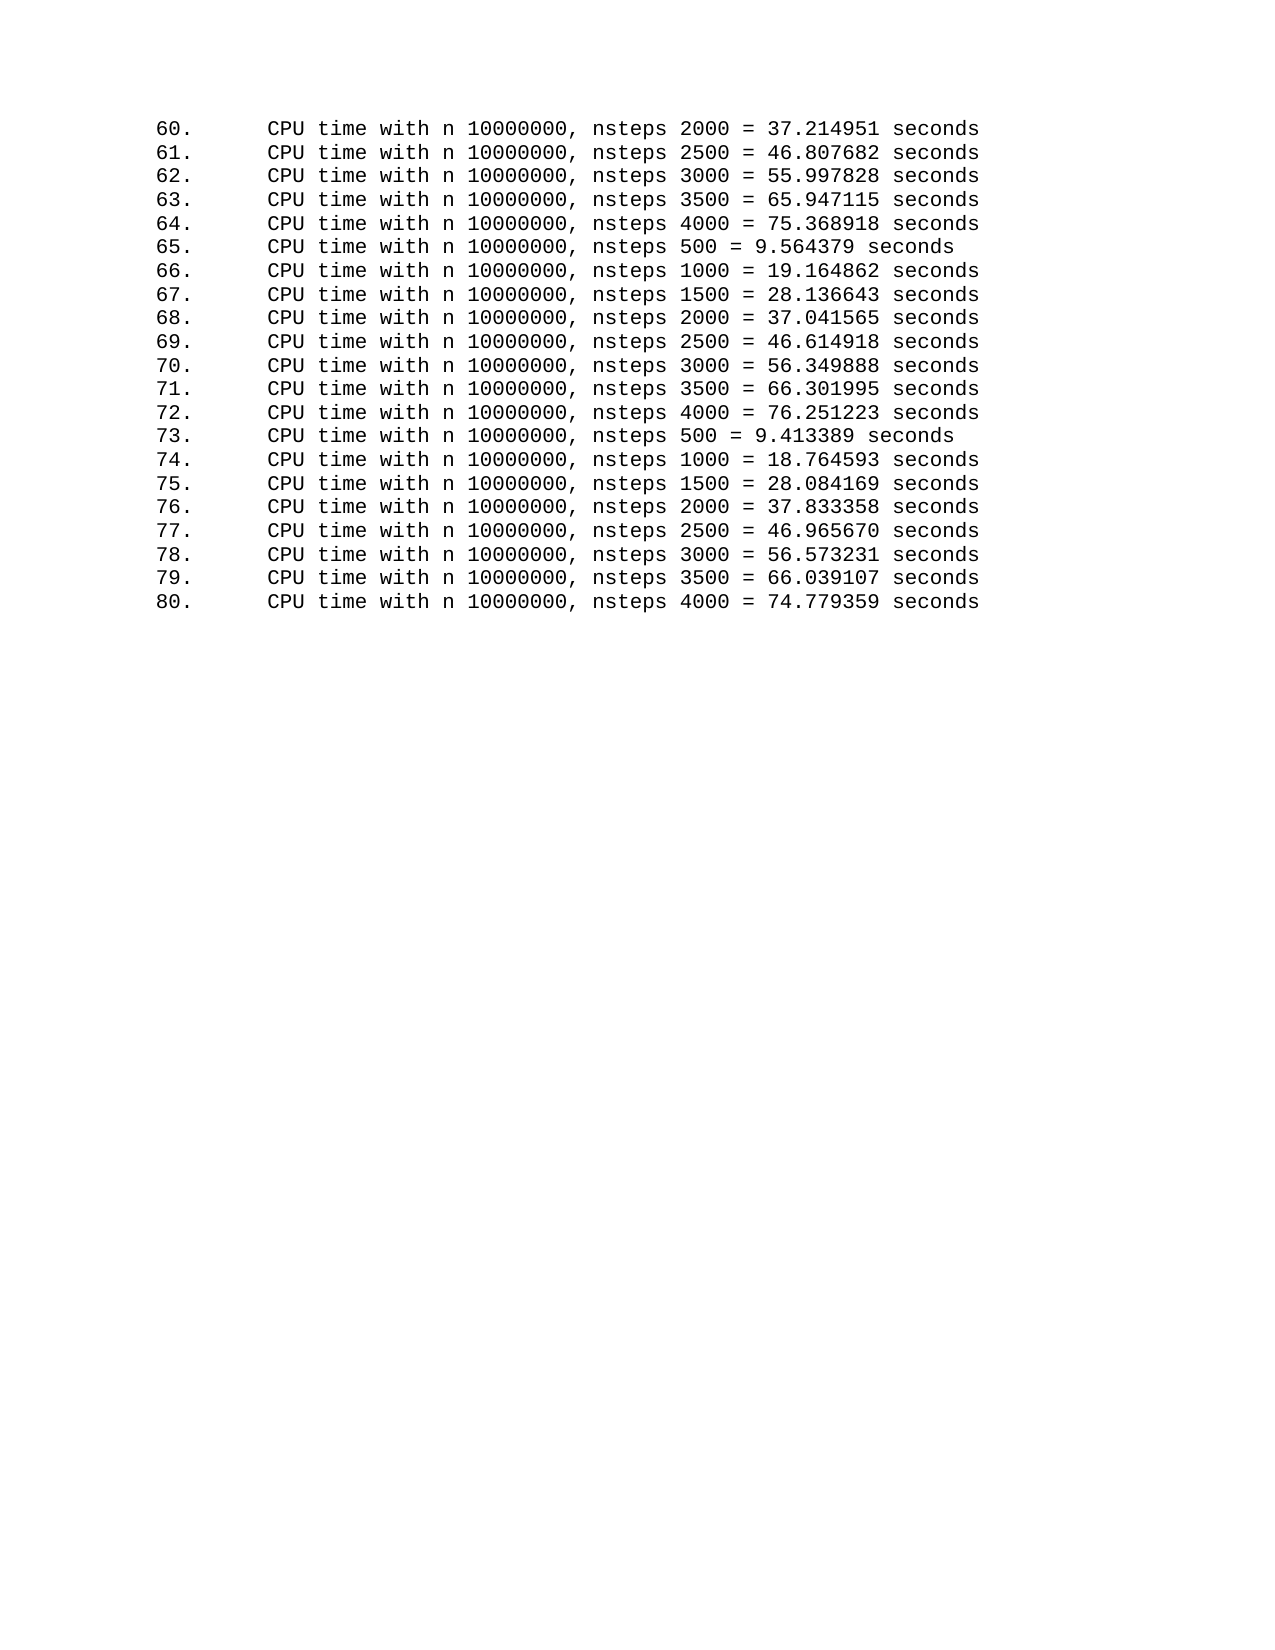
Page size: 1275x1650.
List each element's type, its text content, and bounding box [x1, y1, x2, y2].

list CPU time with n 10000000, nsteps 2000 = 37.214951 seconds [156, 118, 1157, 142]
list CPU time with n 10000000, nsteps 2500 = 46.965670 seconds [156, 520, 1157, 544]
list CPU time with n 10000000, nsteps 1500 = 28.084169 seconds [156, 473, 1157, 496]
list CPU time with n 10000000, nsteps 1000 = 19.164862 seconds [156, 260, 1157, 284]
list CPU time with n 10000000, nsteps 4000 = 76.251223 seconds [156, 402, 1157, 426]
list CPU time with n 10000000, nsteps 1500 = 28.136643 seconds [156, 284, 1157, 307]
list CPU time with n 10000000, nsteps 2500 = 46.614918 seconds [156, 331, 1157, 354]
list CPU time with n 10000000, nsteps 3000 = 56.573231 seconds [156, 544, 1157, 567]
list CPU time with n 10000000, nsteps 2000 = 37.041565 seconds [156, 307, 1157, 331]
list CPU time with n 10000000, nsteps 3500 = 65.947115 seconds [156, 189, 1157, 213]
list CPU time with n 10000000, nsteps 500 = 9.413389 seconds [156, 426, 1157, 449]
list CPU time with n 10000000, nsteps 2000 = 37.833358 seconds [156, 496, 1157, 520]
list CPU time with n 10000000, nsteps 2500 = 46.807682 seconds [156, 142, 1157, 165]
list CPU time with n 10000000, nsteps 500 = 9.564379 seconds [156, 236, 1157, 260]
list CPU time with n 10000000, nsteps 3000 = 56.349888 seconds [156, 354, 1157, 378]
list CPU time with n 10000000, nsteps 3000 = 55.997828 seconds [156, 165, 1157, 189]
list CPU time with n 10000000, nsteps 3500 = 66.039107 seconds [156, 567, 1157, 591]
list CPU time with n 10000000, nsteps 4000 = 74.779359 seconds [156, 591, 1157, 615]
list CPU time with n 10000000, nsteps 4000 = 75.368918 seconds [156, 213, 1157, 236]
list CPU time with n 10000000, nsteps 3500 = 66.301995 seconds [156, 378, 1157, 402]
list CPU time with n 10000000, nsteps 1000 = 18.764593 seconds [156, 449, 1157, 473]
